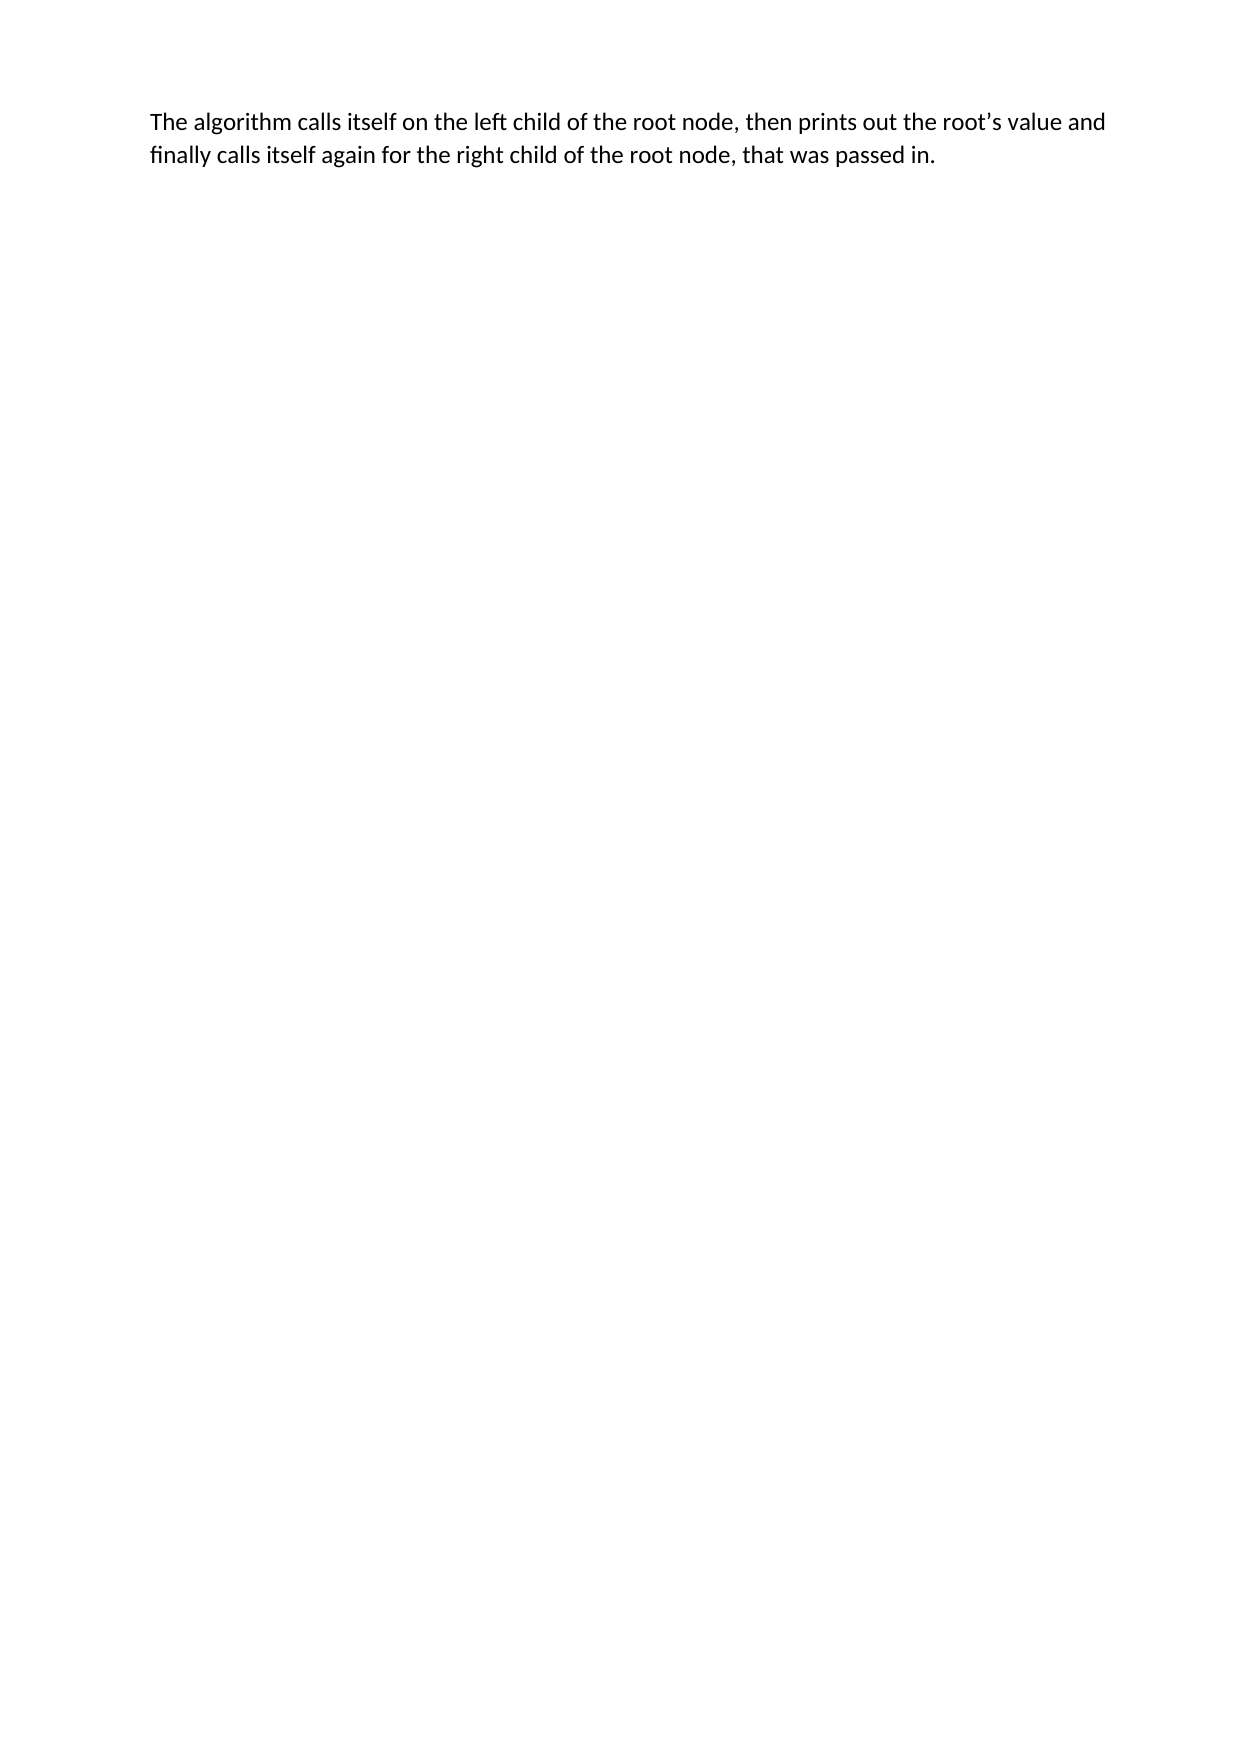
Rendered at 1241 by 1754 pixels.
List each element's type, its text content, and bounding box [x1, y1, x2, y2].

list The algorithm calls itself on the left child of the root node, then prints out the root’s value and finally calls itself again for the right child of the root node, that was passed in. [150, 106, 1137, 170]
